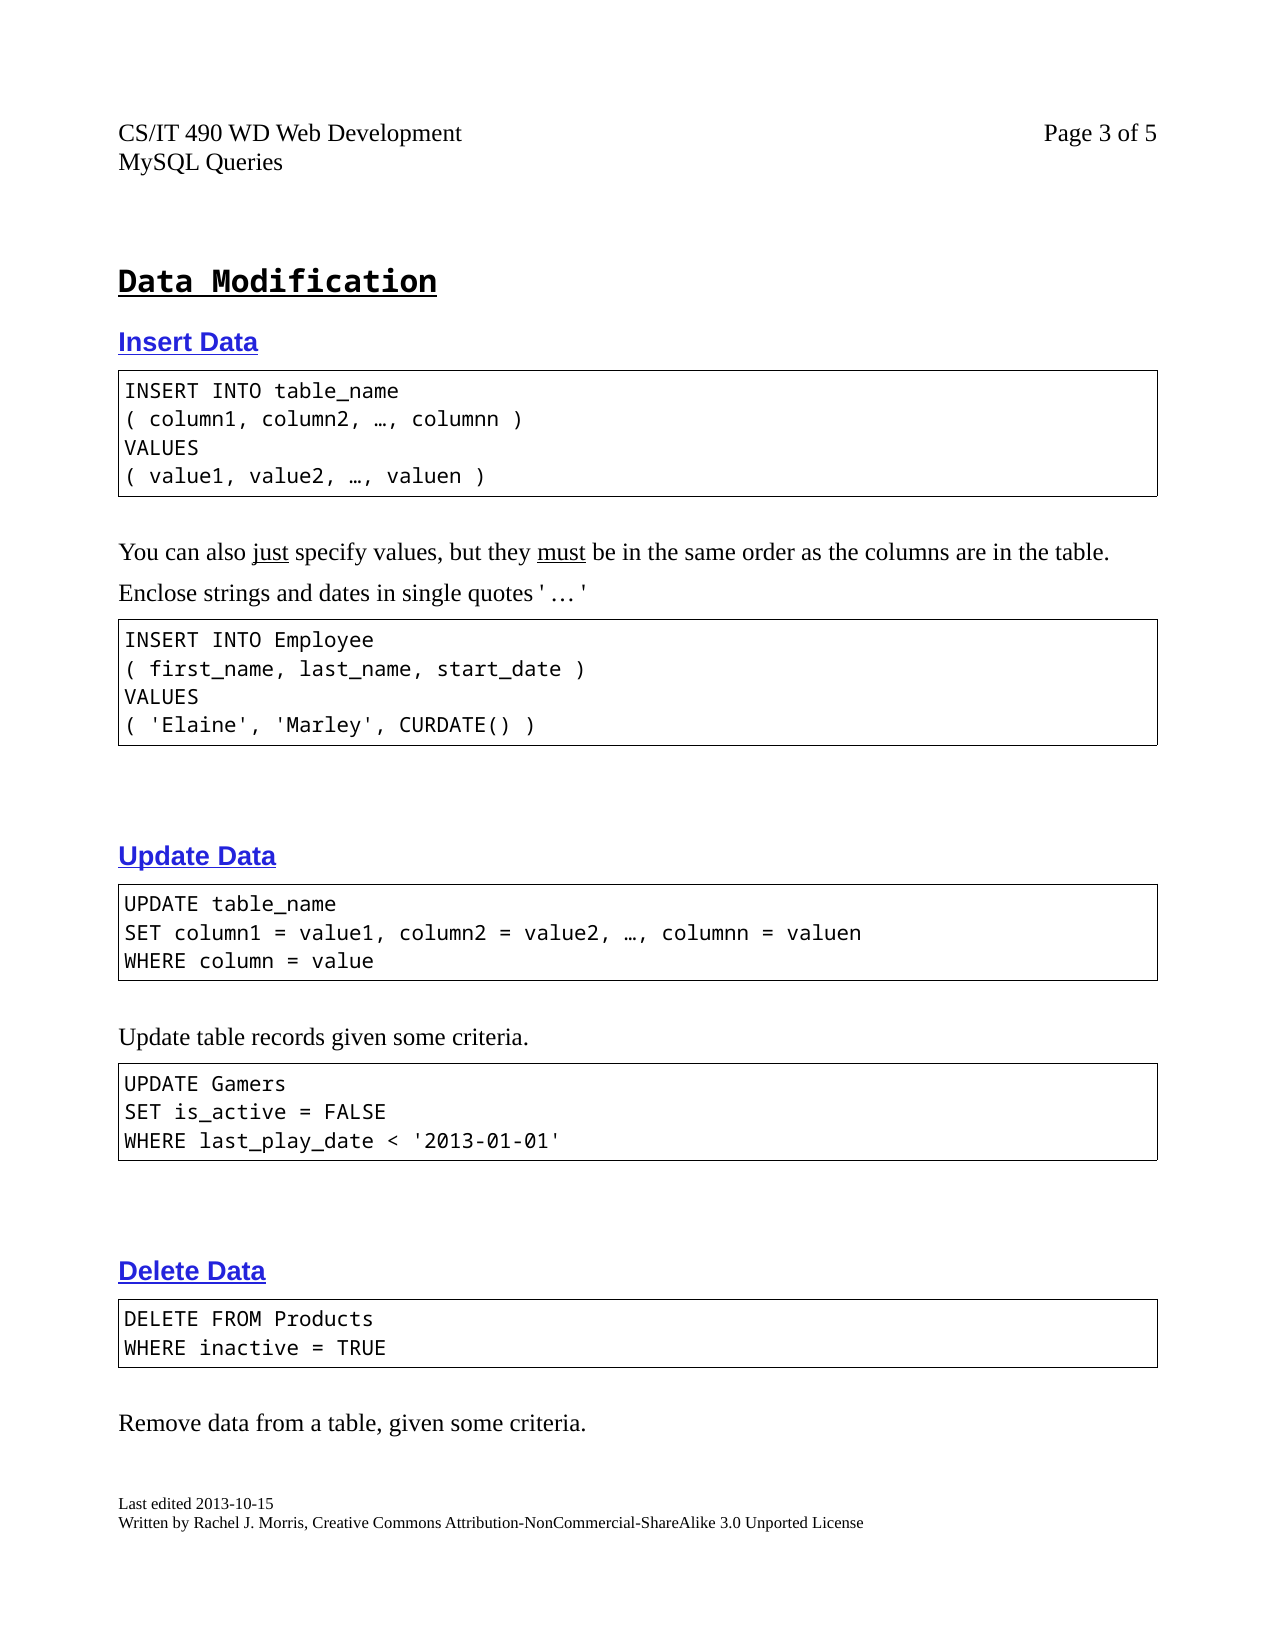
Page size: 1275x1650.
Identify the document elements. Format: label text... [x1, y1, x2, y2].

text You can also just specify values, but they must be in the same order as the columns are in the table. [118, 537, 1157, 566]
subtitle Insert Data [118, 326, 1157, 358]
subtitle Delete Data [118, 1255, 1157, 1286]
table_header INSERT INTO Employee ( first_name, last_name, start_date ) VALUES ( 'Elaine', 'Marley', CURDATE() ) [119, 620, 1157, 745]
subtitle Data Modification [118, 259, 1157, 301]
text Remove data from a table, given some criteria. [118, 1408, 1157, 1437]
text Enclose strings and dates in single quotes ' … ' [118, 578, 1157, 607]
table_header UPDATE table_name SET column1 = value1, column2 = value2, …, columnn = valuen WHERE column = value [119, 885, 1157, 980]
table_header UPDATE Gamers SET is_active = FALSE WHERE last_play_date < '2013-01-01' [119, 1064, 1157, 1160]
subtitle Update Data [118, 840, 1157, 871]
table_header DELETE FROM Products WHERE inactive = TRUE [119, 1300, 1157, 1367]
table_header INSERT INTO table_name ( column1, column2, …, columnn ) VALUES ( value1, value2, …, valuen ) [119, 371, 1157, 496]
text Update table records given some criteria. [118, 1022, 1157, 1051]
